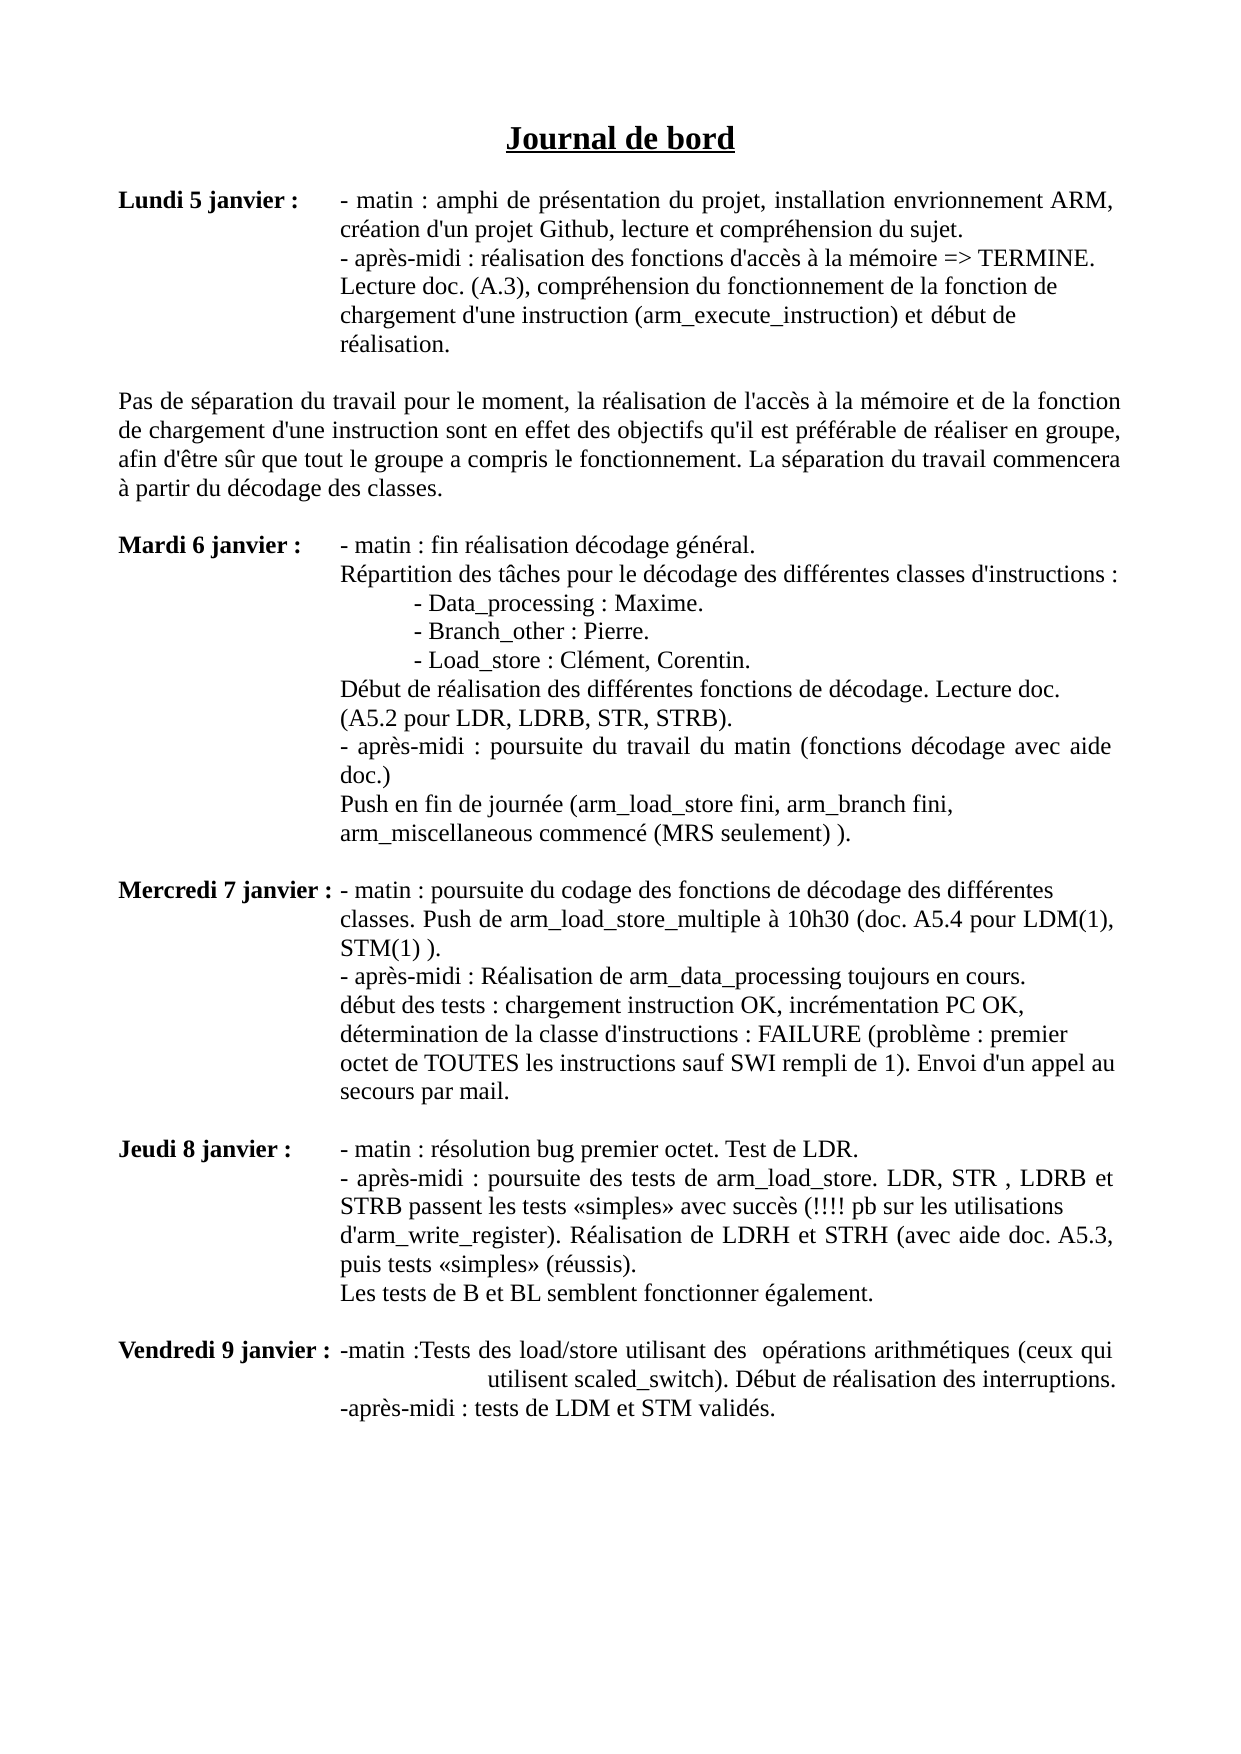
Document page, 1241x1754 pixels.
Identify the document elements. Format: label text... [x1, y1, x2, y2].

text - Data_processing : Maxime. [118, 588, 1122, 616]
text Mercredi 7 janvier : - matin : poursuite du codage des fonctions de décodage des différentes classes. Push de arm_load_store_multiple à 10h30 (doc. A5.4 pour LDM(1), STM(1) ). [118, 875, 1122, 961]
text Répartition des tâches pour le décodage des différentes classes d'instructions : [118, 559, 1122, 588]
text début des tests : chargement instruction OK, incrémentation PC OK, détermination de la classe d'instructions : FAILURE (problème : premier octet de TOUTES les instructions sauf SWI rempli de 1). Envoi d'un appel au secours par mail. [118, 990, 1122, 1105]
text Début de réalisation des différentes fonctions de décodage. Lecture doc. (A5.2 pour LDR, LDRB, STR, STRB). [118, 674, 1122, 731]
text Lundi 5 janvier : - matin : amphi de présentation du projet, installation envrionnement ARM, création d'un projet Github, lecture et compréhension du sujet. [118, 185, 1122, 243]
text Les tests de B et BL semblent fonctionner également. [118, 1278, 1122, 1306]
text - après-midi : Réalisation de arm_data_processing toujours en cours. [118, 961, 1122, 990]
text Jeudi 8 janvier : - matin : résolution bug premier octet. Test de LDR. [118, 1134, 1122, 1163]
text Pas de séparation du travail pour le moment, la réalisation de l'accès à la mémoire et de la fonction de chargement d'une instruction sont en effet des objectifs qu'il est préférable de réaliser en groupe, afin d'être sûr que tout le groupe a compris le fonctionnement. La séparation du travail commencera à partir du décodage des classes. [118, 386, 1122, 501]
text Mardi 6 janvier : - matin : fin réalisation décodage général. [118, 530, 1122, 559]
text Lecture doc. (A.3), compréhension du fonctionnement de la fonction de chargement d'une instruction (arm_execute_instruction) et début de réalisation. [118, 271, 1122, 358]
text Vendredi 9 janvier : -matin :Tests des load/store utilisant des opérations arithmétiques (ceux qui utilisent scaled_switch). Début de réalisation des interruptions. [118, 1335, 1122, 1393]
text - Load_store : Clément, Corentin. [118, 645, 1122, 674]
text Push en fin de journée (arm_load_store fini, arm_branch fini, arm_miscellaneous commencé (MRS seulement) ). [118, 789, 1122, 846]
text Journal de bord [118, 118, 1122, 156]
text -après-midi : tests de LDM et STM validés. [118, 1393, 1122, 1421]
text - après-midi : poursuite des tests de arm_load_store. LDR, STR , LDRB et STRB passent les tests «simples» avec succès (!!!! pb sur les utilisations d'arm_write_register). Réalisation de LDRH et STRH (avec aide doc. A5.3, puis tests «simples» (réussis). [118, 1163, 1122, 1278]
text - Branch_other : Pierre. [118, 616, 1122, 645]
text - après-midi : réalisation des fonctions d'accès à la mémoire => TERMINE. [118, 243, 1122, 271]
text - après-midi : poursuite du travail du matin (fonctions décodage avec aide doc.) [118, 731, 1122, 789]
